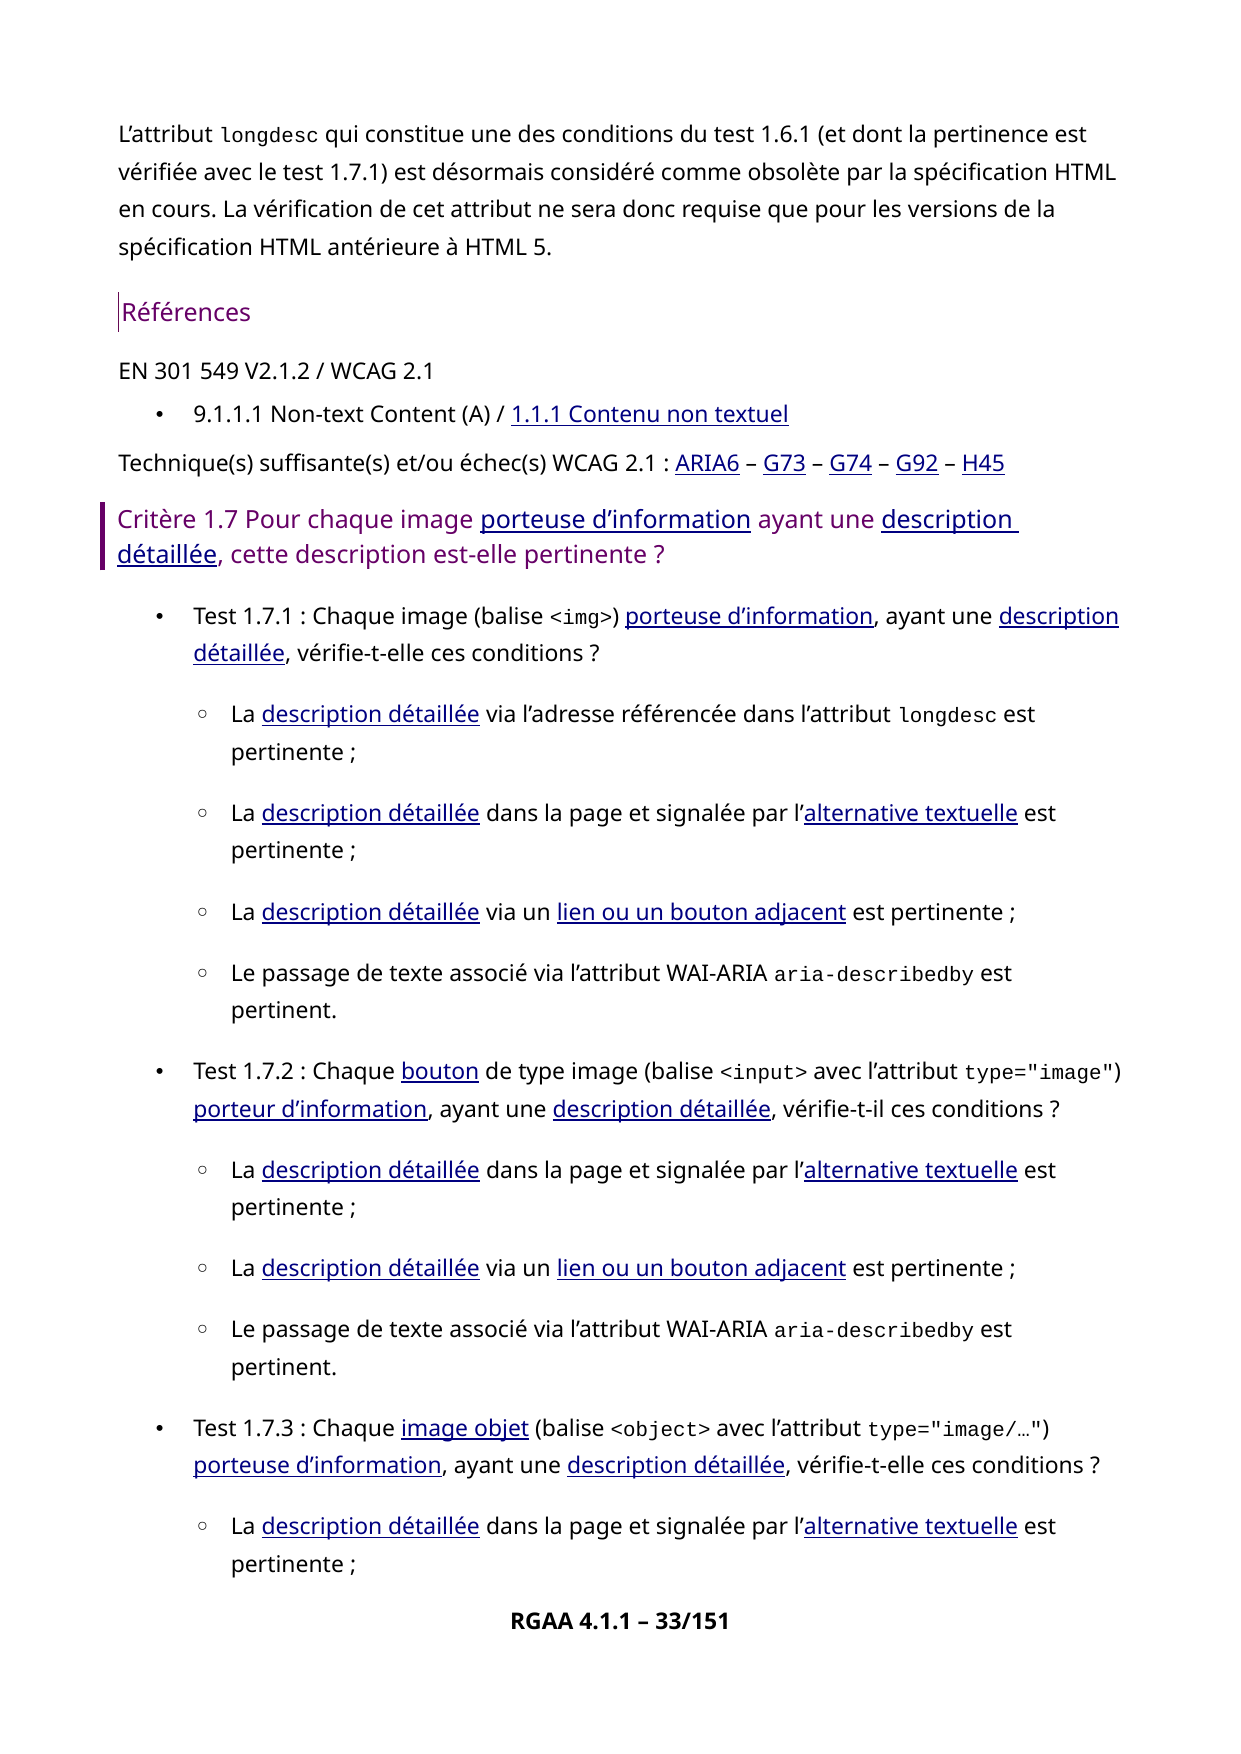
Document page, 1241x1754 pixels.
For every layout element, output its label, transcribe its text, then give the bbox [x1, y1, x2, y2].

list La description détaillée dans la page et signalée par l’alternative textuelle est pertinente ; [193, 797, 1122, 866]
list Le passage de texte associé via l’attribut WAI-ARIA aria-describedby est pertinent. [193, 956, 1122, 1025]
list La description détaillée via l’adresse référencée dans l’attribut longdesc est pertinente ; [193, 698, 1122, 767]
list La description détaillée via un lien ou un bouton adjacent est pertinente ; [193, 1252, 1122, 1283]
text Technique(s) suffisante(s) et/ou échec(s) WCAG 2.1 : ARIA6 – G73 – G74 – G92 – H45 [118, 447, 1122, 479]
list Test 1.7.3 : Chaque image objet (balise <object> avec l’attribut type="image/…") porteuse d’information, ayant une description détaillée, vérifie-t-elle ces conditions ? [156, 1412, 1122, 1480]
list Le passage de texte associé via l’attribut WAI-ARIA aria-describedby est pertinent. [193, 1313, 1122, 1382]
list 9.1.1.1 Non-text Content (A) / 1.1.1 Contenu non textuel [156, 398, 1122, 429]
list La description détaillée dans la page et signalée par l’alternative textuelle est pertinente ; [193, 1153, 1122, 1222]
text L’attribut longdesc qui constitue une des conditions du test 1.6.1 (et dont la pertinence est vérifiée avec le test 1.7.1) est désormais considéré comme obsolète par la spécification HTML en cours. La vérification de cet attribut ne sera donc requise que pour les versions de la spécification HTML antérieure à HTML 5. [118, 118, 1122, 262]
list La description détaillée via un lien ou un bouton adjacent est pertinente ; [193, 895, 1122, 927]
list Test 1.7.1 : Chaque image (balise <img>) porteuse d’information, ayant une description détaillée, vérifie-t-elle ces conditions ? [156, 600, 1122, 668]
subtitle Critère 1.7 Pour chaque image porteuse d’information ayant une description détaillée, cette description est-elle pertinente ? [105, 502, 1122, 570]
list Test 1.7.2 : Chaque bouton de type image (balise <input> avec l’attribut type="image") porteur d’information, ayant une description détaillée, vérifie-t-il ces conditions ? [156, 1055, 1122, 1124]
subtitle Références [119, 292, 1122, 332]
list La description détaillée dans la page et signalée par l’alternative textuelle est pertinente ; [193, 1510, 1122, 1579]
text EN 301 549 V2.1.2 / WCAG 2.1 [118, 355, 1122, 386]
